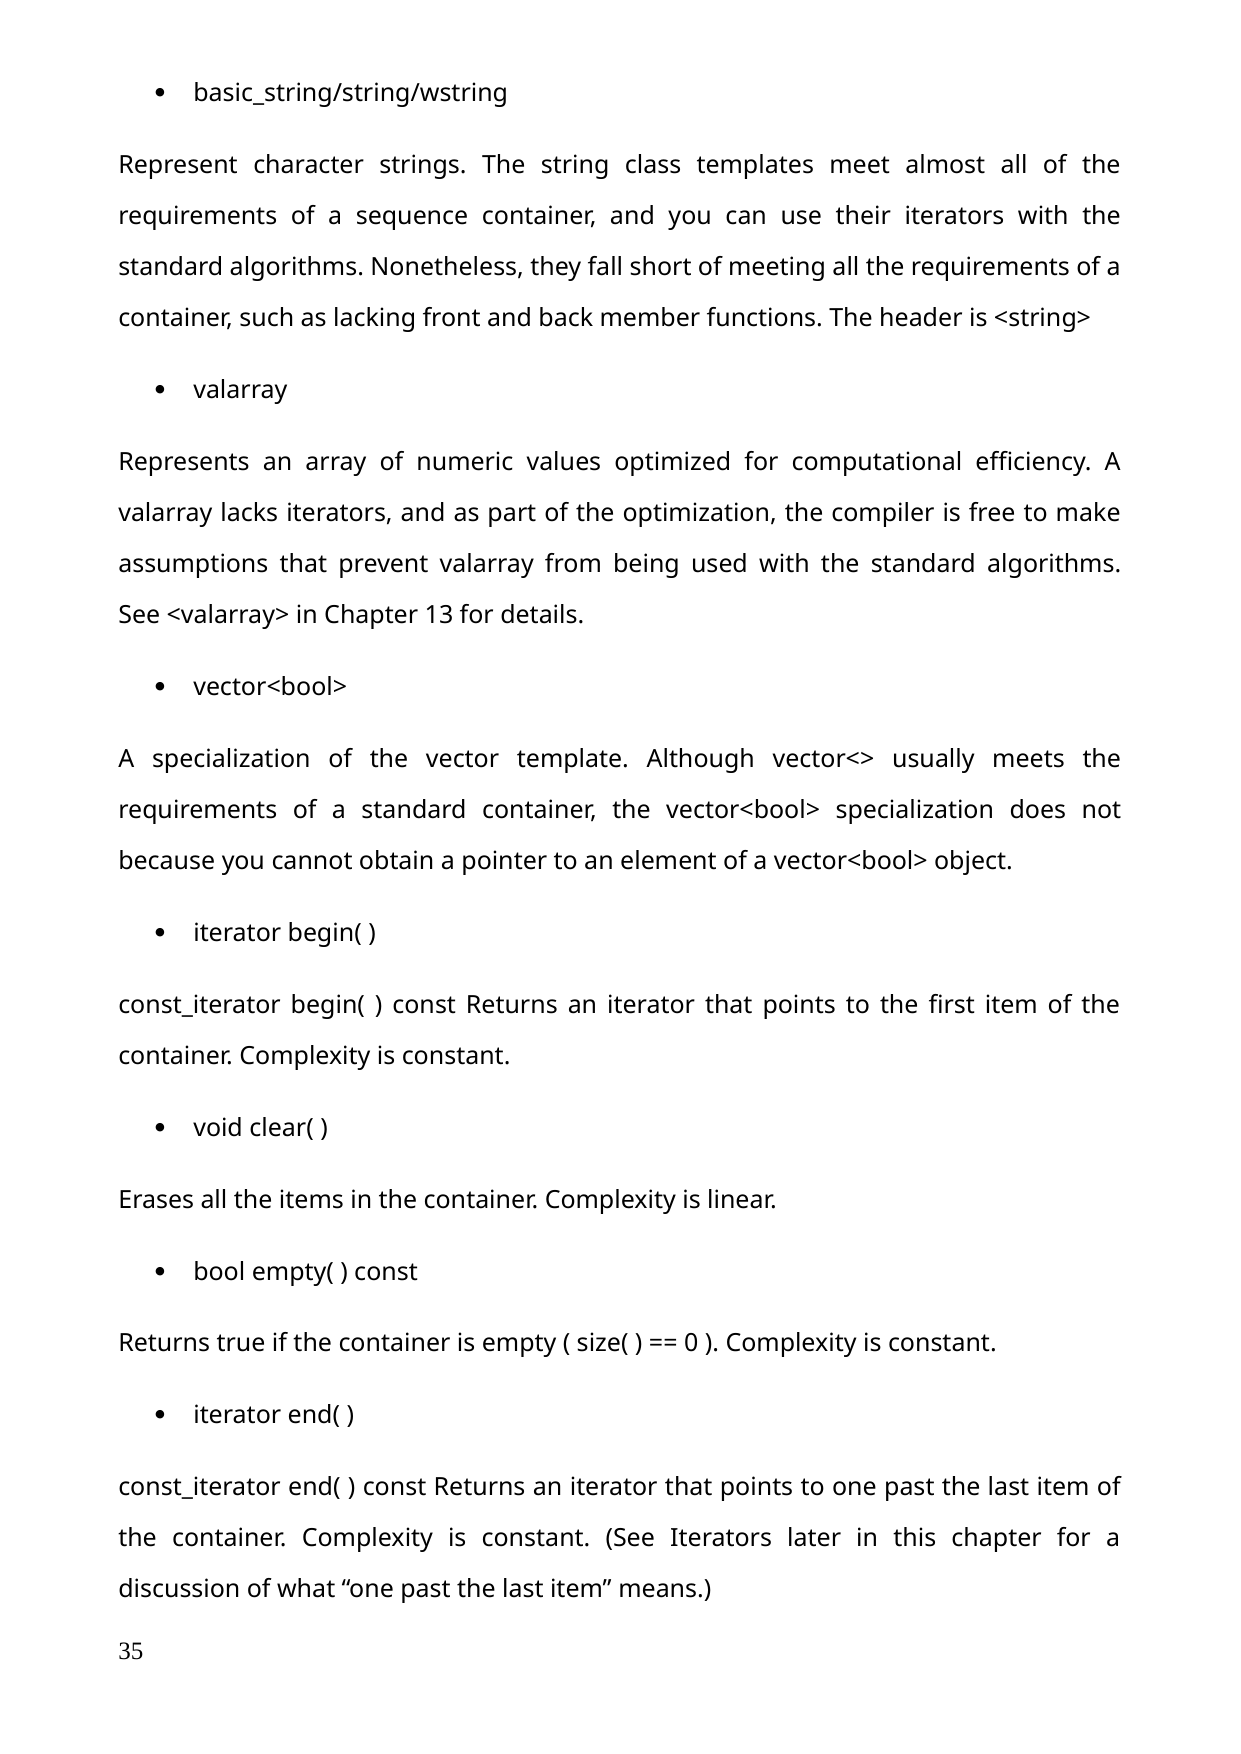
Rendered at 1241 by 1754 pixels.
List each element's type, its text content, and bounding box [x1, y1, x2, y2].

list iterator begin( ) [156, 914, 1122, 949]
list basic_string/string/wstring [156, 75, 1122, 109]
text A specialization of the vector template. Although vector<> usually meets the requirements of a standard container, the vector<bool> specialization does not because you cannot obtain a pointer to an element of a vector<bool> object. [118, 741, 1122, 877]
list bool empty( ) const [156, 1253, 1122, 1287]
text const_iterator begin( ) const Returns an iterator that points to the first item of the container. Complexity is constant. [118, 986, 1122, 1072]
list iterator end( ) [156, 1397, 1122, 1431]
list valarray [156, 372, 1122, 406]
text Erases all the items in the container. Complexity is linear. [118, 1181, 1122, 1215]
list vector<bool> [156, 669, 1122, 703]
text Represent character strings. The string class templates meet almost all of the requirements of a sequence container, and you can use their iterators with the standard algorithms. Nonetheless, they fall short of meeting all the requirements of a container, such as lacking front and back member functions. The header is <string> [118, 147, 1122, 334]
text Returns true if the container is empty ( size( ) == 0 ). Complexity is constant. [118, 1325, 1122, 1359]
list void clear( ) [156, 1109, 1122, 1143]
text Represents an array of numeric values optimized for computational efficiency. A valarray lacks iterators, and as part of the optimization, the compiler is free to make assumptions that prevent valarray from being used with the standard algorithms. See <valarray> in Chapter 13 for details. [118, 444, 1122, 631]
text const_iterator end( ) const Returns an iterator that points to one past the last item of the container. Complexity is constant. (See Iterators later in this chapter for a discussion of what “one past the last item” means.) [118, 1469, 1122, 1605]
